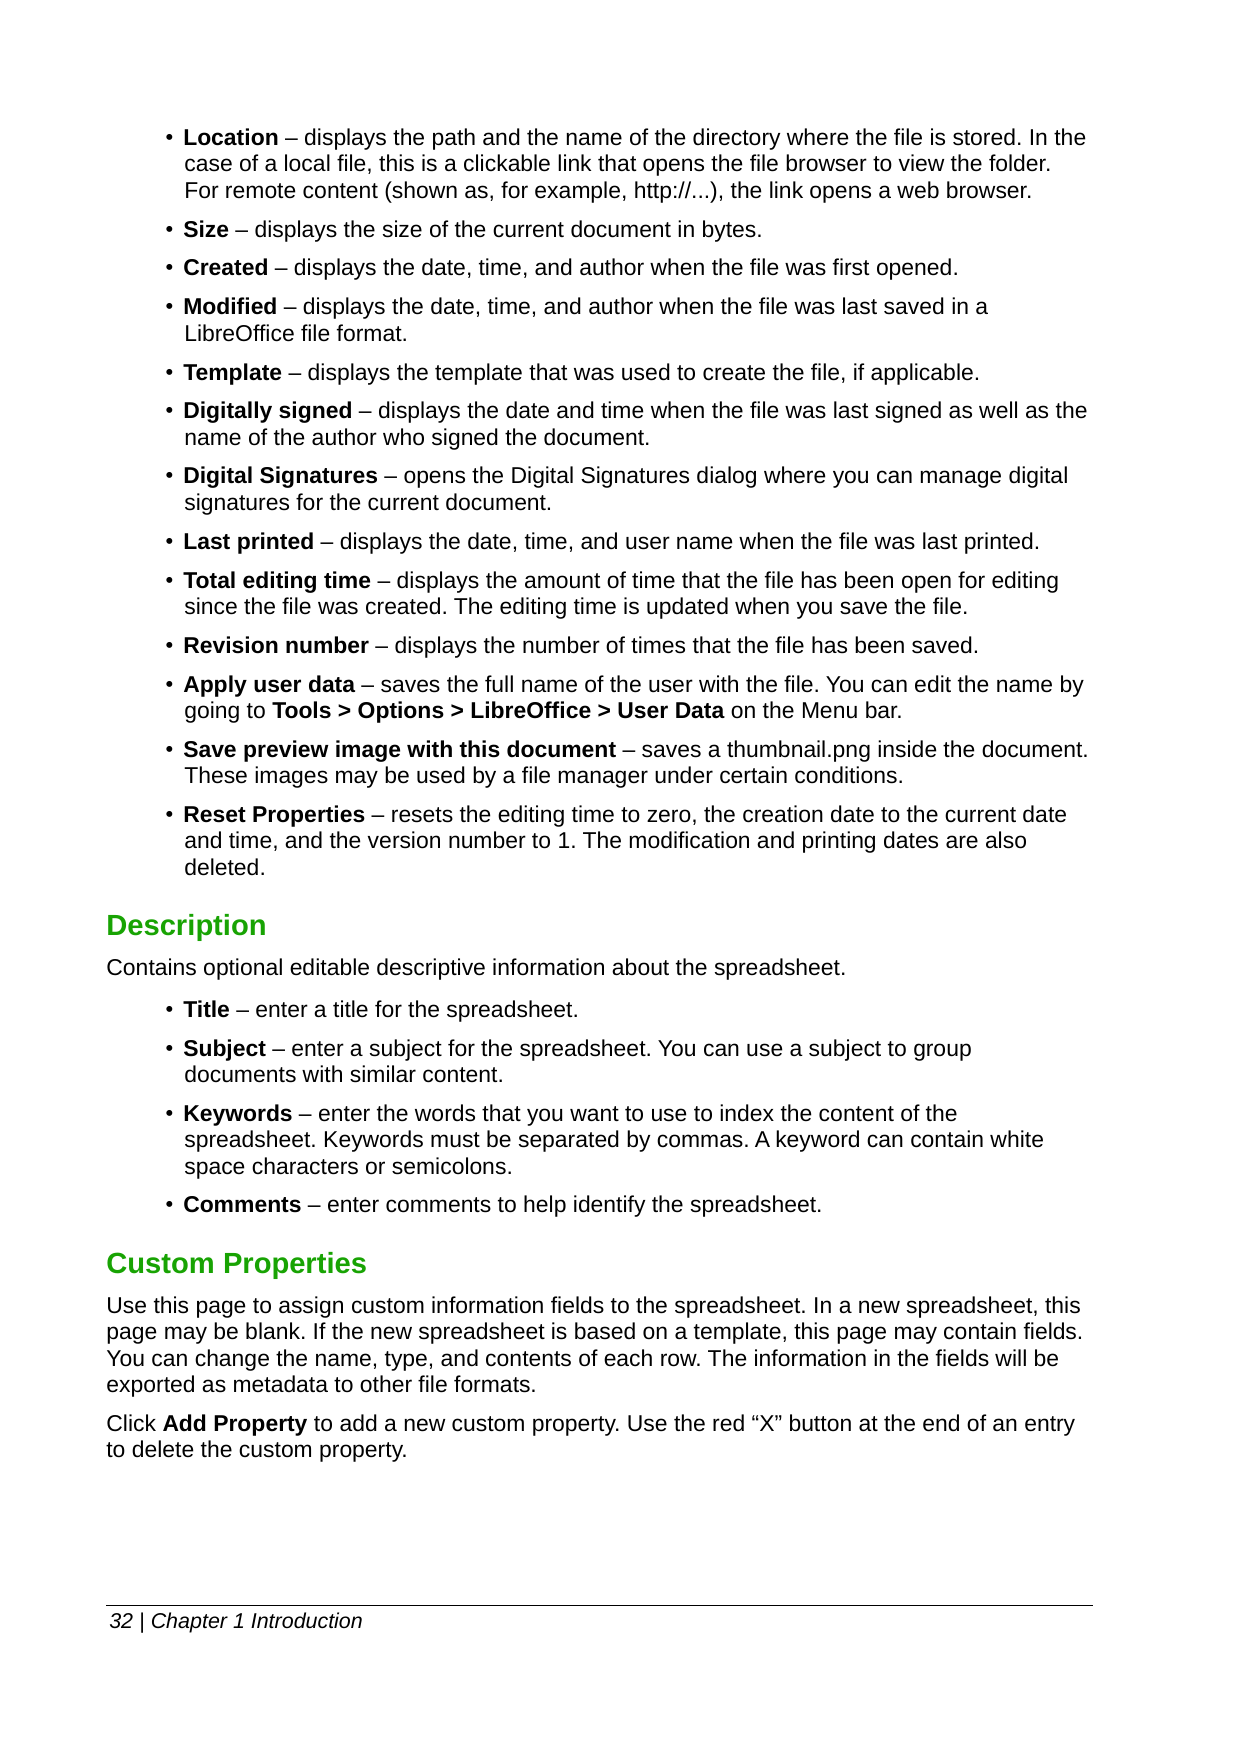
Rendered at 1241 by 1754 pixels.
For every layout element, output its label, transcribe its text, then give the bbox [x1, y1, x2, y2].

list Contains optional editable descriptive information about the spreadsheet. [106, 954, 1093, 980]
list Template – displays the template that was used to create the file, if applicable. [162, 356, 1093, 385]
list Digital Signatures – opens the Digital Signatures dialog where you can manage digital signatures for the current document. [162, 459, 1093, 515]
list Revision number – displays the number of times that the file has been saved. [162, 629, 1093, 658]
subtitle Description [106, 908, 1093, 942]
text Click Add Property to add a new custom property. Use the red “X” button at the end of an entry to delete the custom property. [106, 1410, 1093, 1462]
list Keywords – enter the words that you want to use to index the content of the spreadsheet. Keywords must be separated by commas. A keyword can contain white space characters or semicolons. [162, 1097, 1093, 1179]
list Comments – enter comments to help identify the spreadsheet. [162, 1188, 1093, 1221]
list Digitally signed – displays the date and time when the file was last signed as well as the name of the author who signed the document. [162, 394, 1093, 450]
list Modified – displays the date, time, and author when the file was last saved in a LibreOffice file format. [162, 290, 1093, 346]
list Apply user data – saves the full name of the user with the file. You can edit the name by going to Tools > Options > LibreOffice > User Data on the Menu bar. [162, 668, 1093, 723]
subtitle Custom Properties [106, 1246, 1093, 1279]
list Location – displays the path and the name of the directory where the file is stored. In the case of a local file, this is a clickable link that opens the file browser to view the folder. For remote content (shown as, for example, http://...), the link opens a web browser. [162, 121, 1093, 203]
text Use this page to assign custom information fields to the spreadsheet. In a new spreadsheet, this page may be blank. If the new spreadsheet is based on a template, this page may contain fields. You can change the name, type, and contents of each row. The information in the fields will be exported as metadata to other file formats. [106, 1292, 1093, 1397]
list Subject – enter a subject for the spreadsheet. You can use a subject to group documents with similar content. [162, 1032, 1093, 1087]
list Total editing time – displays the amount of time that the file has been open for editing since the file was created. The editing time is updated when you save the file. [162, 564, 1093, 619]
list Reset Properties – resets the editing time to zero, the creation date to the current date and time, and the version number to 1. The modification and printing dates are also deleted. [162, 798, 1093, 883]
list Title – enter a title for the spreadsheet. [162, 993, 1093, 1022]
list Created – displays the date, time, and author when the file was first opened. [162, 251, 1093, 281]
list Last printed – displays the date, time, and user name when the file was last printed. [162, 525, 1093, 554]
list Size – displays the size of the current document in bytes. [162, 213, 1093, 242]
list Save preview image with this document – saves a thumbnail.png inside the document. These images may be used by a file manager under certain conditions. [162, 733, 1093, 788]
